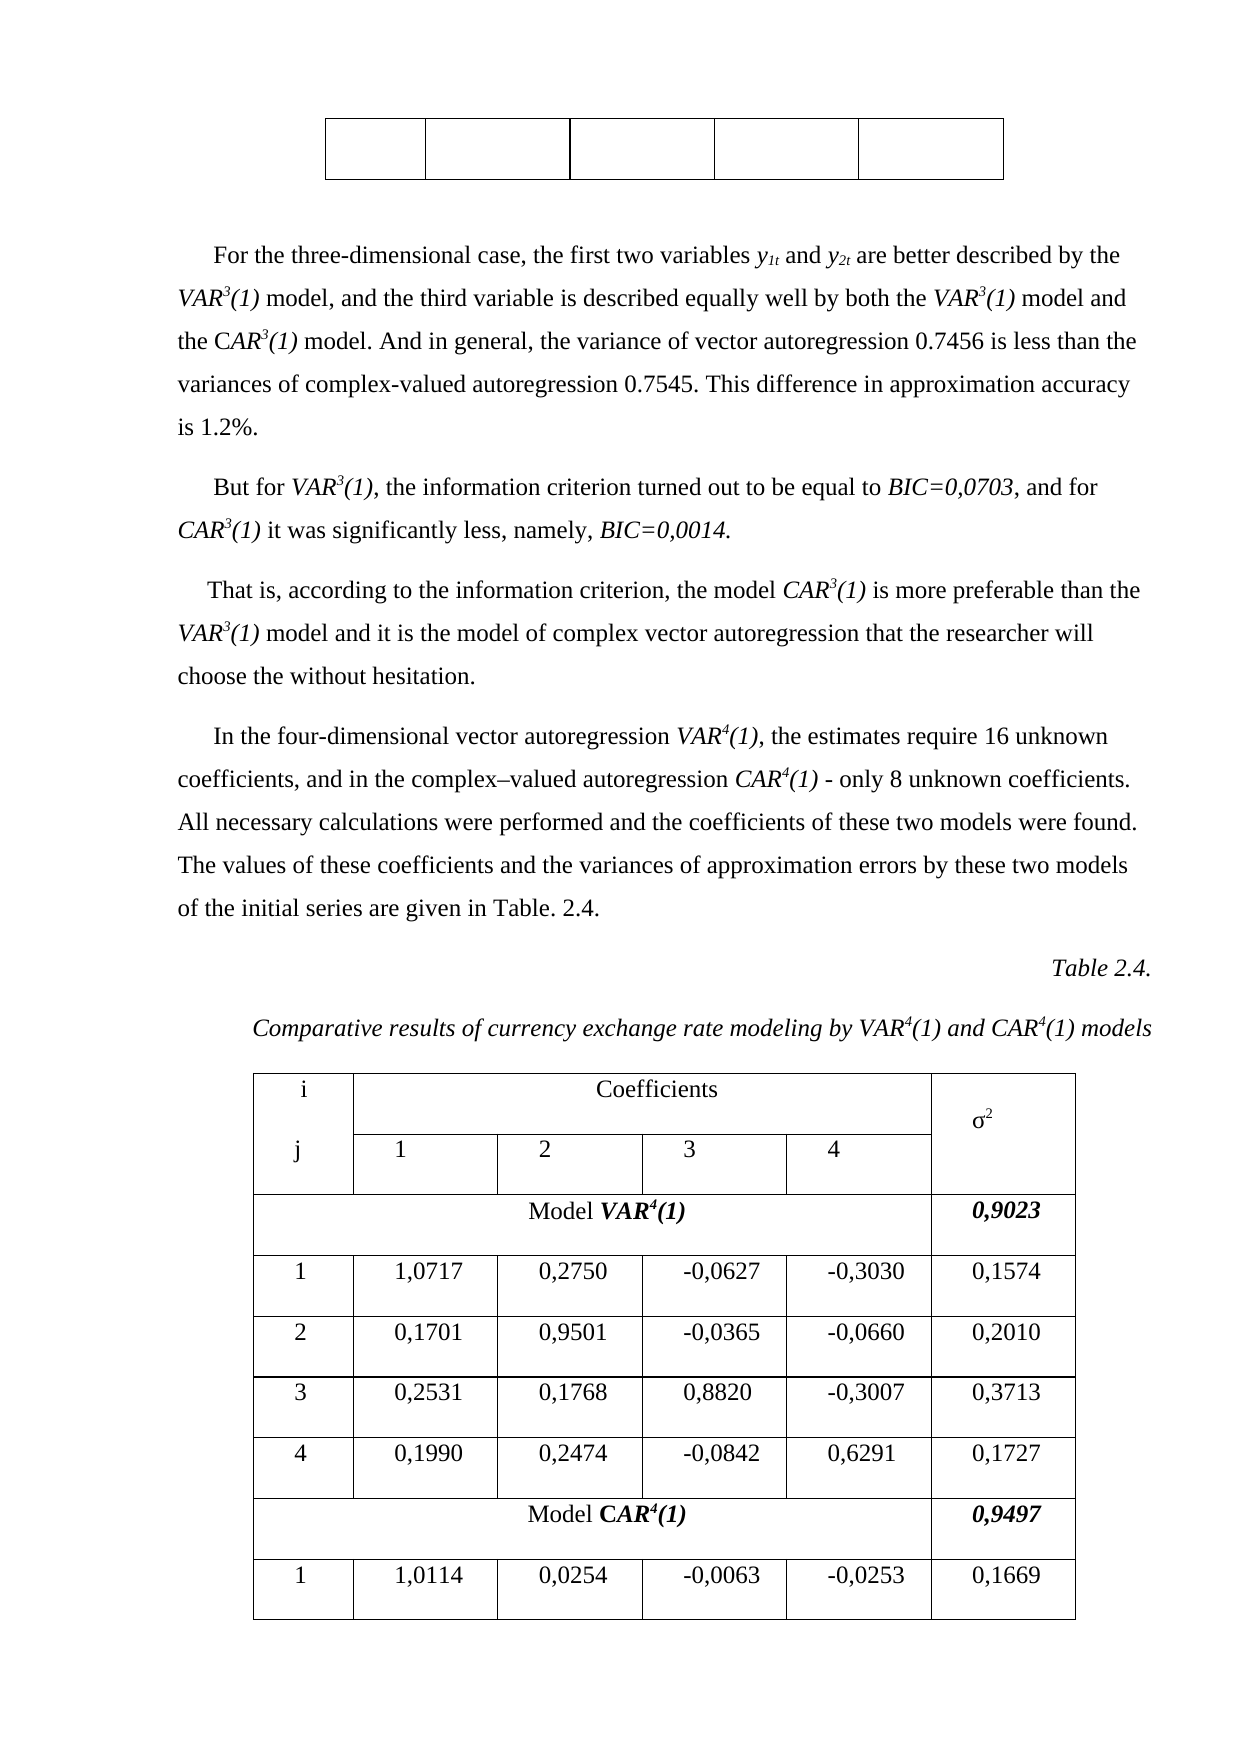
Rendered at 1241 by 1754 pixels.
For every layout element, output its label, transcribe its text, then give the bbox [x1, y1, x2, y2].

table_cell 0,2531 [354, 1378, 497, 1437]
table_cell 0,9501 [498, 1317, 642, 1376]
table_cell [326, 119, 425, 179]
table_cell 3 [643, 1135, 786, 1194]
table_cell [859, 119, 1003, 179]
text In the four-dimensional vector autoregression VAR4(1), the estimates require 16 unknown coefficients, and in the complex–valued autoregression СAR4(1) - only 8 unknown coefficients. All necessary calculations were performed and the coefficients of these two models were found. The values of these coefficients and the variances of approximation errors by these two models of the initial series are given in Table. 2.4. [177, 721, 1152, 922]
table_cell 1 [254, 1560, 353, 1619]
text For the three-dimensional case, the first two variables y1t and y2t are better described by the VAR3(1) model, and the third variable is described equally well by both the VAR3(1) model and the СAR3(1) model. And in general, the variance of vector autoregression 0.7456 is less than the variances of complex-valued autoregression 0.7545. This difference in approximation accuracy is 1.2%. [177, 240, 1152, 441]
table_cell Model VAR4(1) [254, 1195, 931, 1255]
table_cell 0,9497 [932, 1499, 1075, 1559]
table_cell -0,3030 [787, 1256, 931, 1316]
table_cell 2 [498, 1135, 642, 1194]
table_cell 0,2750 [498, 1256, 642, 1316]
table_cell -0,0660 [787, 1317, 931, 1376]
table_cell 1,0717 [354, 1256, 497, 1316]
table_cell 4 [787, 1135, 931, 1194]
table_cell 0,0254 [498, 1560, 642, 1619]
table_cell 2 [254, 1317, 353, 1376]
table_cell -0,0842 [643, 1438, 786, 1498]
table_header σ2 [932, 1074, 1075, 1194]
table_cell 1 [354, 1135, 497, 1194]
table_cell -0,0253 [787, 1560, 931, 1619]
table_cell 0,1701 [354, 1317, 497, 1376]
table_cell [715, 119, 858, 179]
table_header i j [254, 1074, 353, 1194]
table_cell 0,3713 [932, 1378, 1075, 1437]
table_cell 0,1727 [932, 1438, 1075, 1498]
table_cell 0,2474 [498, 1438, 642, 1498]
table_cell 0,2010 [932, 1317, 1075, 1376]
table_cell 4 [254, 1438, 353, 1498]
table_cell 0,1574 [932, 1256, 1075, 1316]
table_cell 1,0114 [354, 1560, 497, 1619]
table_cell [571, 119, 714, 179]
text Table 2.4. [177, 953, 1152, 982]
text That is, according to the information criterion, the model CAR3(1) is more preferable than the VAR3(1) model and it is the model of complex vector autoregression that the researcher will choose the without hesitation. [177, 575, 1152, 690]
table_cell -0,0365 [643, 1317, 786, 1376]
table_cell -0,0063 [643, 1560, 786, 1619]
text But for VAR3(1), the information criterion turned out to be equal to BIC=0,0703, and for CAR3(1) it was significantly less, namely, BIC=0,0014. [177, 472, 1152, 544]
table_header Coefficients [354, 1074, 931, 1133]
table_cell 0,1669 [932, 1560, 1075, 1619]
table_cell Model СAR4(1) [254, 1499, 931, 1559]
table_cell 0,8820 [643, 1378, 786, 1437]
table_cell 0,1768 [498, 1378, 642, 1437]
table_cell [426, 119, 569, 179]
table_cell 3 [254, 1378, 353, 1437]
text Comparative results of currency exchange rate modeling by VAR4(1) and CAR4(1) models [177, 1013, 1152, 1042]
table_cell 0,1990 [354, 1438, 497, 1498]
table_cell 0,9023 [932, 1195, 1075, 1255]
table_cell -0,0627 [643, 1256, 786, 1316]
table_cell -0,3007 [787, 1378, 931, 1437]
table_cell 0,6291 [787, 1438, 931, 1498]
table_cell 1 [254, 1256, 353, 1316]
